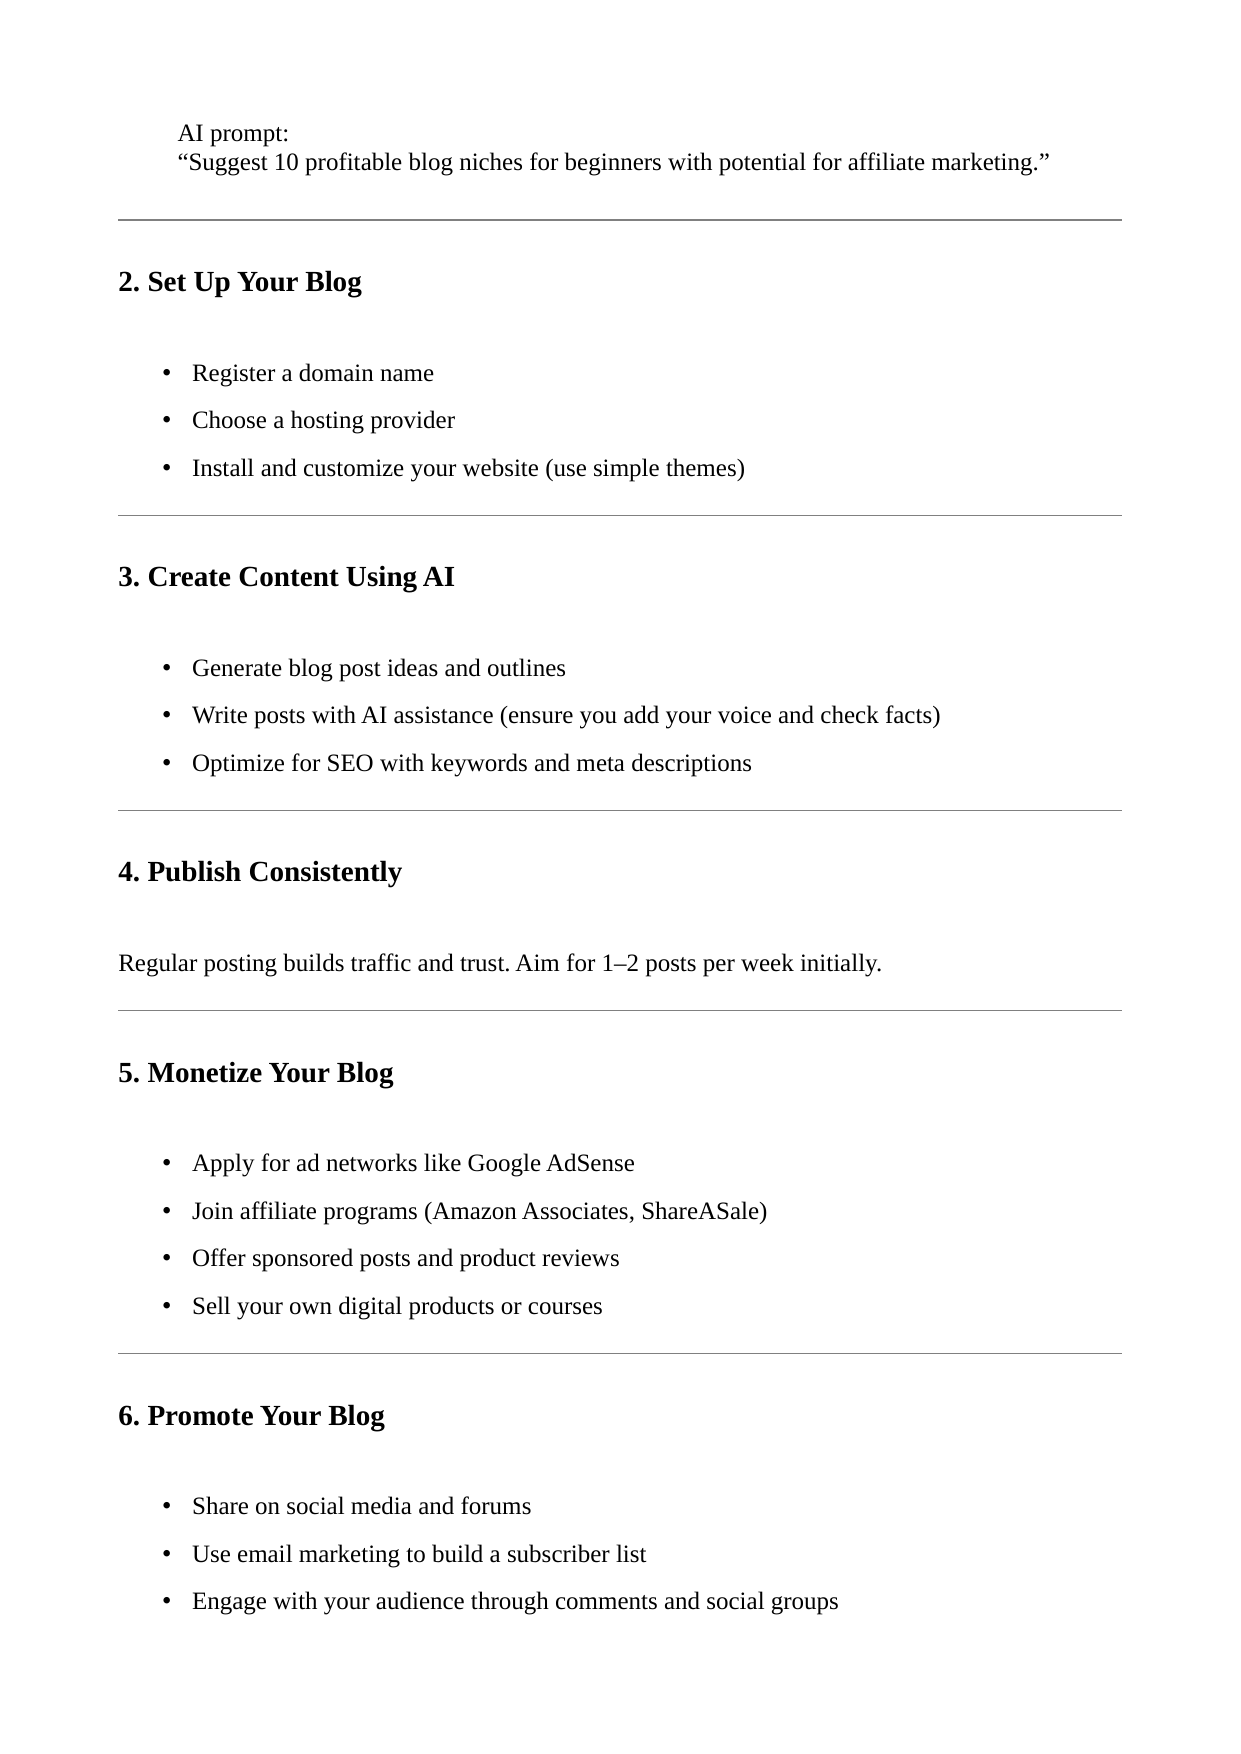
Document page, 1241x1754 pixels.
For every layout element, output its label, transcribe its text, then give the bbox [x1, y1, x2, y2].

list Offer sponsored posts and product reviews [162, 1243, 1122, 1272]
list Optimize for SEO with keywords and meta descriptions [162, 748, 1122, 777]
list Share on social media and forums [162, 1491, 1122, 1520]
list Engage with your audience through comments and social groups [162, 1586, 1122, 1615]
list Write posts with AI assistance (ensure you add your voice and check facts) [162, 701, 1122, 729]
subtitle 3. Create Content Using AI [118, 559, 1122, 593]
list Register a domain name [162, 358, 1122, 386]
subtitle 5. Monetize Your Blog [118, 1055, 1122, 1088]
subtitle 4. Publish Consistently [118, 854, 1122, 888]
subtitle 2. Set Up Your Blog [118, 264, 1122, 297]
list Sell your own digital products or courses [162, 1291, 1122, 1320]
subtitle 6. Promote Your Blog [118, 1398, 1122, 1431]
list Use email marketing to build a subscriber list [162, 1539, 1122, 1568]
text AI prompt: “Suggest 10 profitable blog niches for beginners with potential for affiliate marketing.” [177, 118, 1063, 176]
list Join affiliate programs (Amazon Associates, ShareASale) [162, 1196, 1122, 1225]
list Apply for ad networks like Google AdSense [162, 1148, 1122, 1177]
list Generate blog post ideas and outlines [162, 653, 1122, 682]
list Choose a hosting provider [162, 405, 1122, 434]
text Regular posting builds traffic and trust. Aim for 1–2 posts per week initially. [118, 948, 1122, 977]
list Install and customize your website (use simple themes) [162, 453, 1122, 482]
